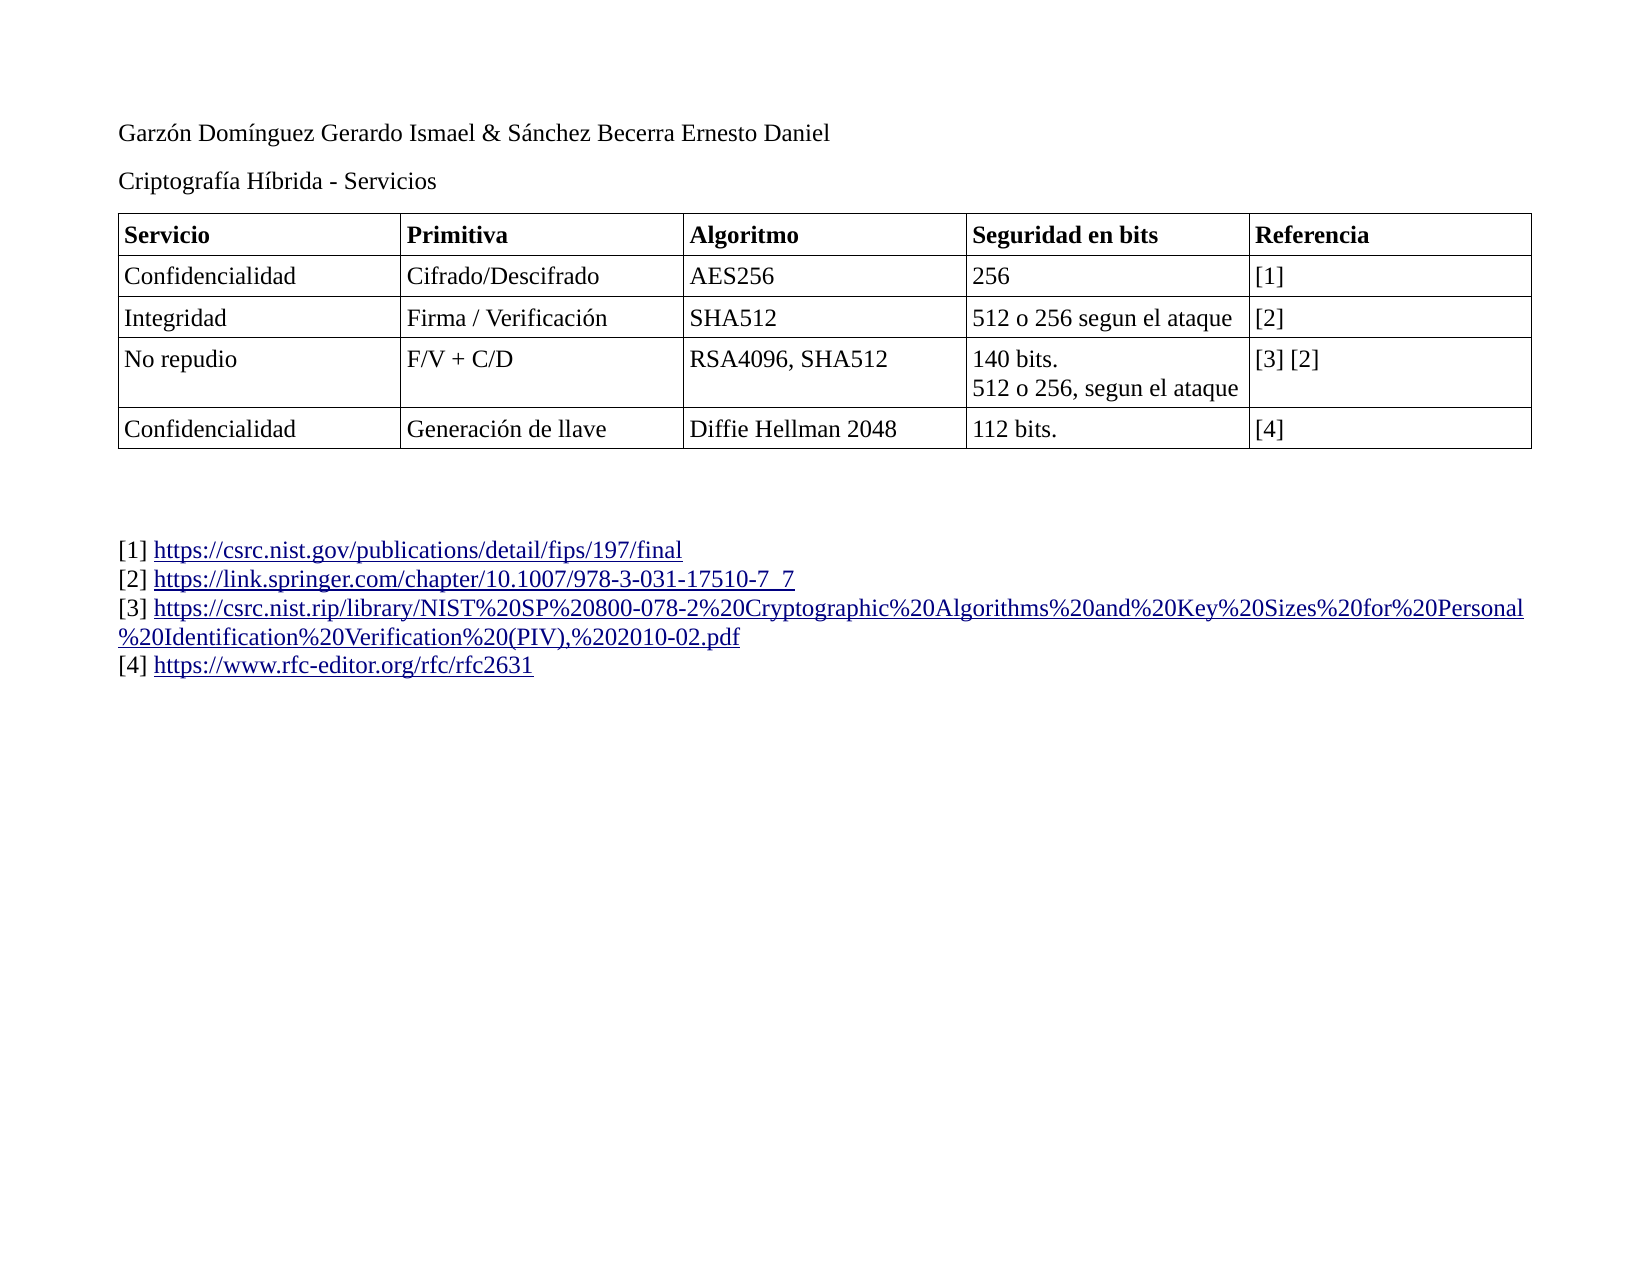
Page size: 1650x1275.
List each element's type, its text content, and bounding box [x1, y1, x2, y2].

table_cell Firma / Verificación [401, 297, 683, 337]
table_header Primitiva [401, 214, 683, 254]
table_cell Generación de llave [401, 408, 683, 448]
table_cell AES256 [684, 256, 966, 296]
table_cell RSA4096, SHA512 [684, 338, 966, 407]
table_header Seguridad en bits [967, 214, 1249, 254]
table_cell Confidencialidad [119, 408, 400, 448]
table_cell 140 bits. 512 o 256, segun el ataque [967, 338, 1249, 407]
table_cell No repudio [119, 338, 400, 407]
text [4] https://www.rfc-editor.org/rfc/rfc2631 [118, 651, 1532, 679]
table_cell F/V + C/D [401, 338, 683, 407]
table_cell Cifrado/Descifrado [401, 256, 683, 296]
table_cell [1] [1250, 256, 1531, 296]
table_cell [4] [1250, 408, 1531, 448]
table_header Algoritmo [684, 214, 966, 254]
text [2] https://link.springer.com/chapter/10.1007/978-3-031-17510-7_7 [118, 564, 1532, 593]
table_cell [2] [1250, 297, 1531, 337]
table_cell [3] [2] [1250, 338, 1531, 407]
table_cell 512 o 256 segun el ataque [967, 297, 1249, 337]
text Criptografía Híbrida - Servicios [118, 166, 1532, 194]
text [3] https://csrc.nist.rip/library/NIST%20SP%20800-078-2%20Cryptographic%20Algorithms%20and%20Key%20Sizes%20for%20Personal%20Identification%20Verification%20(PIV),%202010-02.pdf [118, 593, 1532, 651]
table_cell Diffie Hellman 2048 [684, 408, 966, 448]
text [1] https://csrc.nist.gov/publications/detail/fips/197/final [118, 536, 1532, 564]
table_cell 256 [967, 256, 1249, 296]
table_cell 112 bits. [967, 408, 1249, 448]
table_header Referencia [1250, 214, 1531, 254]
table_cell Integridad [119, 297, 400, 337]
text Garzón Domínguez Gerardo Ismael & Sánchez Becerra Ernesto Daniel [118, 118, 1532, 147]
table_cell Confidencialidad [119, 256, 400, 296]
table_header Servicio [119, 214, 400, 254]
table_cell SHA512 [684, 297, 966, 337]
